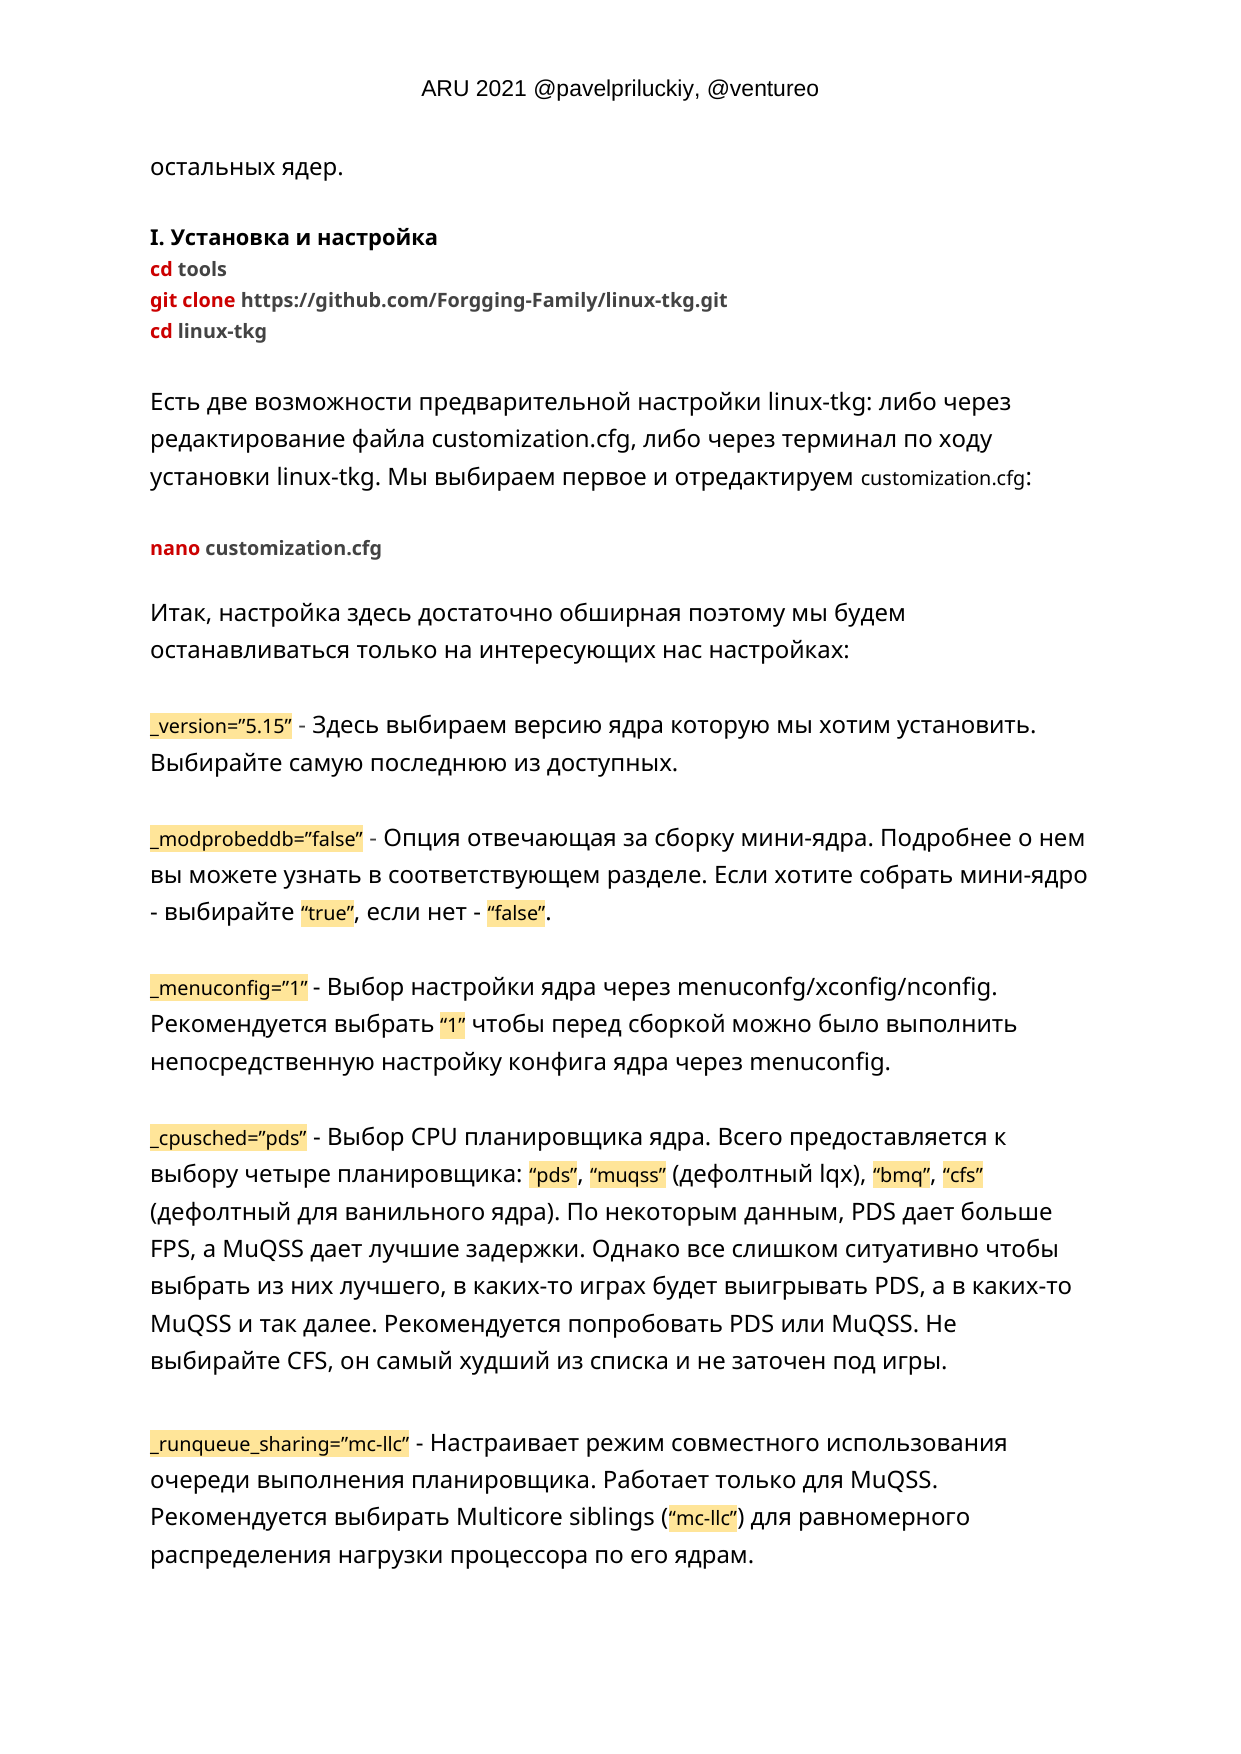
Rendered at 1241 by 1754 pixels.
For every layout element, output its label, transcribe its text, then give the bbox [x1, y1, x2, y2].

text _modprobeddb=”false” - Опция отвечающая за сборку мини-ядра. Подробнее о нем вы можете узнать в соответствующем разделе. Если хотите собрать мини-ядро - выбирайте “true”, если нет - “false”. [150, 820, 1090, 928]
text Итак, настройка здесь достаточно обширная поэтому мы будем останавливаться только на интересующих нас настройках: [150, 596, 1090, 666]
text cd linux-tkg [150, 318, 1090, 344]
text _version=”5.15” - Здесь выбираем версию ядра которую мы хотим установить. Выбирайте самую последнюю из доступных. [150, 708, 1090, 778]
text git clone https://github.com/Forgging-Family/linux-tkg.git [150, 287, 1090, 314]
text _menuconfig=”1” - Выбор настройки ядра через menuconfg/xconfig/nconfig. Рекомендуется выбрать “1” чтобы перед сборкой можно было выполнить непосредственную настройку конфига ядра через menuconfig. [150, 970, 1090, 1077]
text Есть две возможности предварительной настройки linux-tkg: либо через редактирование файла customization.cfg, либо через терминал по ходу установки linux-tkg. Мы выбираем первое и отредактируем customization.cfg: [150, 384, 1090, 492]
text nano customization.cfg [150, 534, 1090, 561]
text I. Установка и настройка [150, 222, 1090, 251]
text _runqueue_sharing=”mc-llc” - Настраивает режим совместного использования очереди выполнения планировщика. Работает только для MuQSS. Рекомендуется выбирать Multicore siblings (“mc-llc”) для равномерного распределения нагрузки процессора по его ядрам. [150, 1425, 1090, 1570]
text _cpusched=”pds” - Выбор CPU планировщика ядра. Всего предоставляется к выбору четыре планировщика: “pds”, “muqss” (дефолтный lqx), “bmq”, “cfs” (дефолтный для ванильного ядра). По некоторым данным, PDS дает больше FPS, а MuQSS дает лучшие задержки. Однако все слишком ситуативно чтобы выбрать из них лучшего, в каких-то играх будет выигрывать PDS, а в каких-то MuQSS и так далее. Рекомендуется попробовать PDS или MuQSS. Не выбирайте CFS, он самый худший из списка и не заточен под игры. [150, 1119, 1090, 1376]
text остальных ядер. [150, 150, 1090, 183]
text cd tools [150, 256, 1090, 283]
